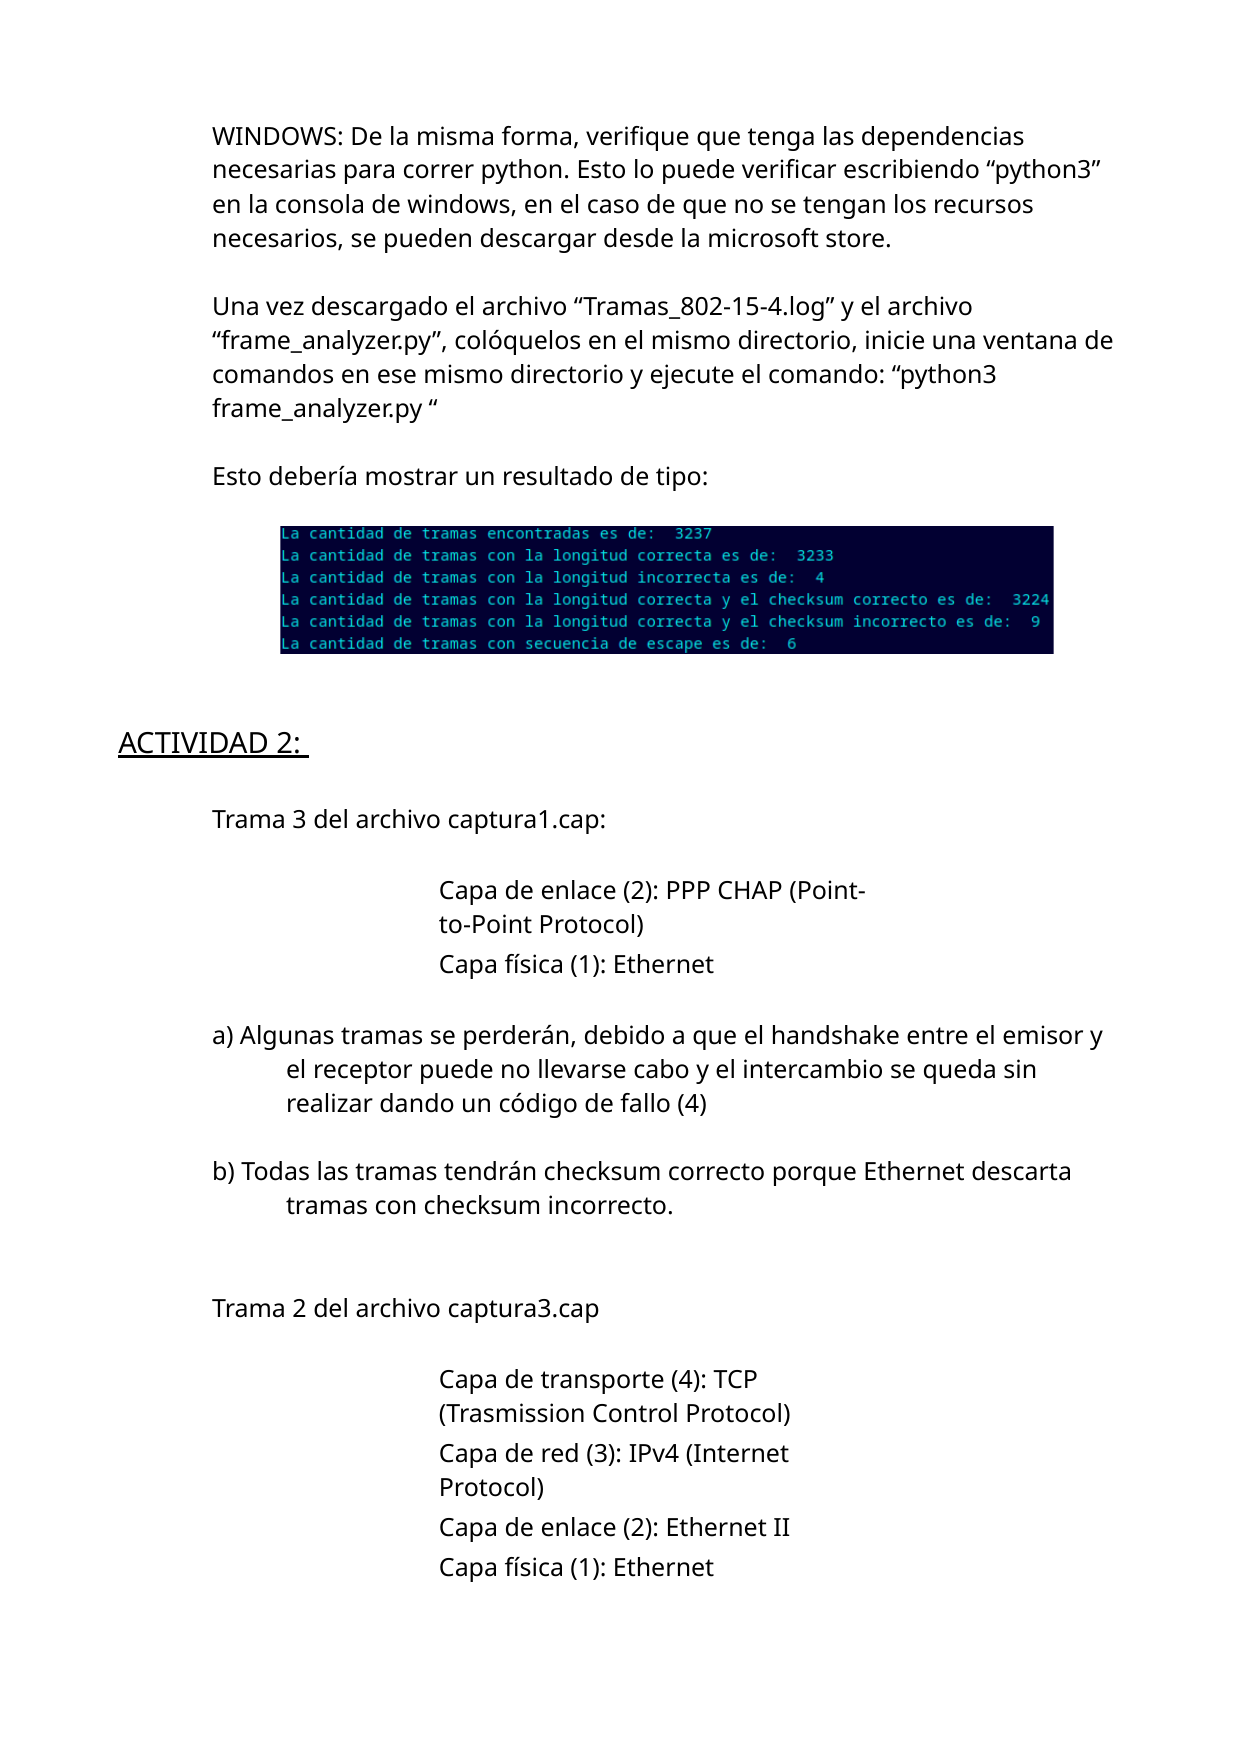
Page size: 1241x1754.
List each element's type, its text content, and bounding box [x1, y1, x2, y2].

table_cell Capa de red (3): IPv4 (Internet Protocol) [342, 1433, 898, 1507]
table_header Capa de enlace (2): PPP CHAP (Point-to-Point Protocol) [342, 869, 898, 943]
text Esto debería mostrar un resultado de tipo: [212, 459, 1122, 493]
text a) Algunas tramas se perderán, debido a que el handshake entre el emisor y el receptor puede no llevarse cabo y el intercambio se queda sin realizar dando un código de fallo (4) [212, 1018, 1122, 1120]
text Una vez descargado el archivo “Tramas_802-15-4.log” y el archivo “frame_analyzer.py”, colóquelos en el mismo directorio, inicie una ventana de comandos en ese mismo directorio y ejecute el comando: “python3 frame_analyzer.py “ [212, 288, 1122, 425]
table_header Capa de transporte (4): TCP (Trasmission Control Protocol) [342, 1358, 898, 1432]
table_cell Capa de enlace (2): Ethernet II [342, 1507, 898, 1547]
text WINDOWS: De la misma forma, verifique que tenga las dependencias necesarias para correr python. Esto lo puede verificar escribiendo “python3” en la consola de windows, en el caso de que no se tengan los recursos necesarios, se pueden descargar desde la microsoft store. [212, 118, 1122, 254]
text ACTIVIDAD 2: [118, 722, 1122, 762]
table_cell Capa física (1): Ethernet [342, 1547, 898, 1587]
picture [280, 526, 1054, 654]
table_cell Capa física (1): Ethernet [342, 944, 898, 984]
text Trama 2 del archivo captura3.cap [212, 1290, 1122, 1324]
text b) Todas las tramas tendrán checksum correcto porque Ethernet descarta tramas con checksum incorrecto. [212, 1154, 1122, 1222]
text Trama 3 del archivo captura1.cap: [212, 801, 1122, 835]
